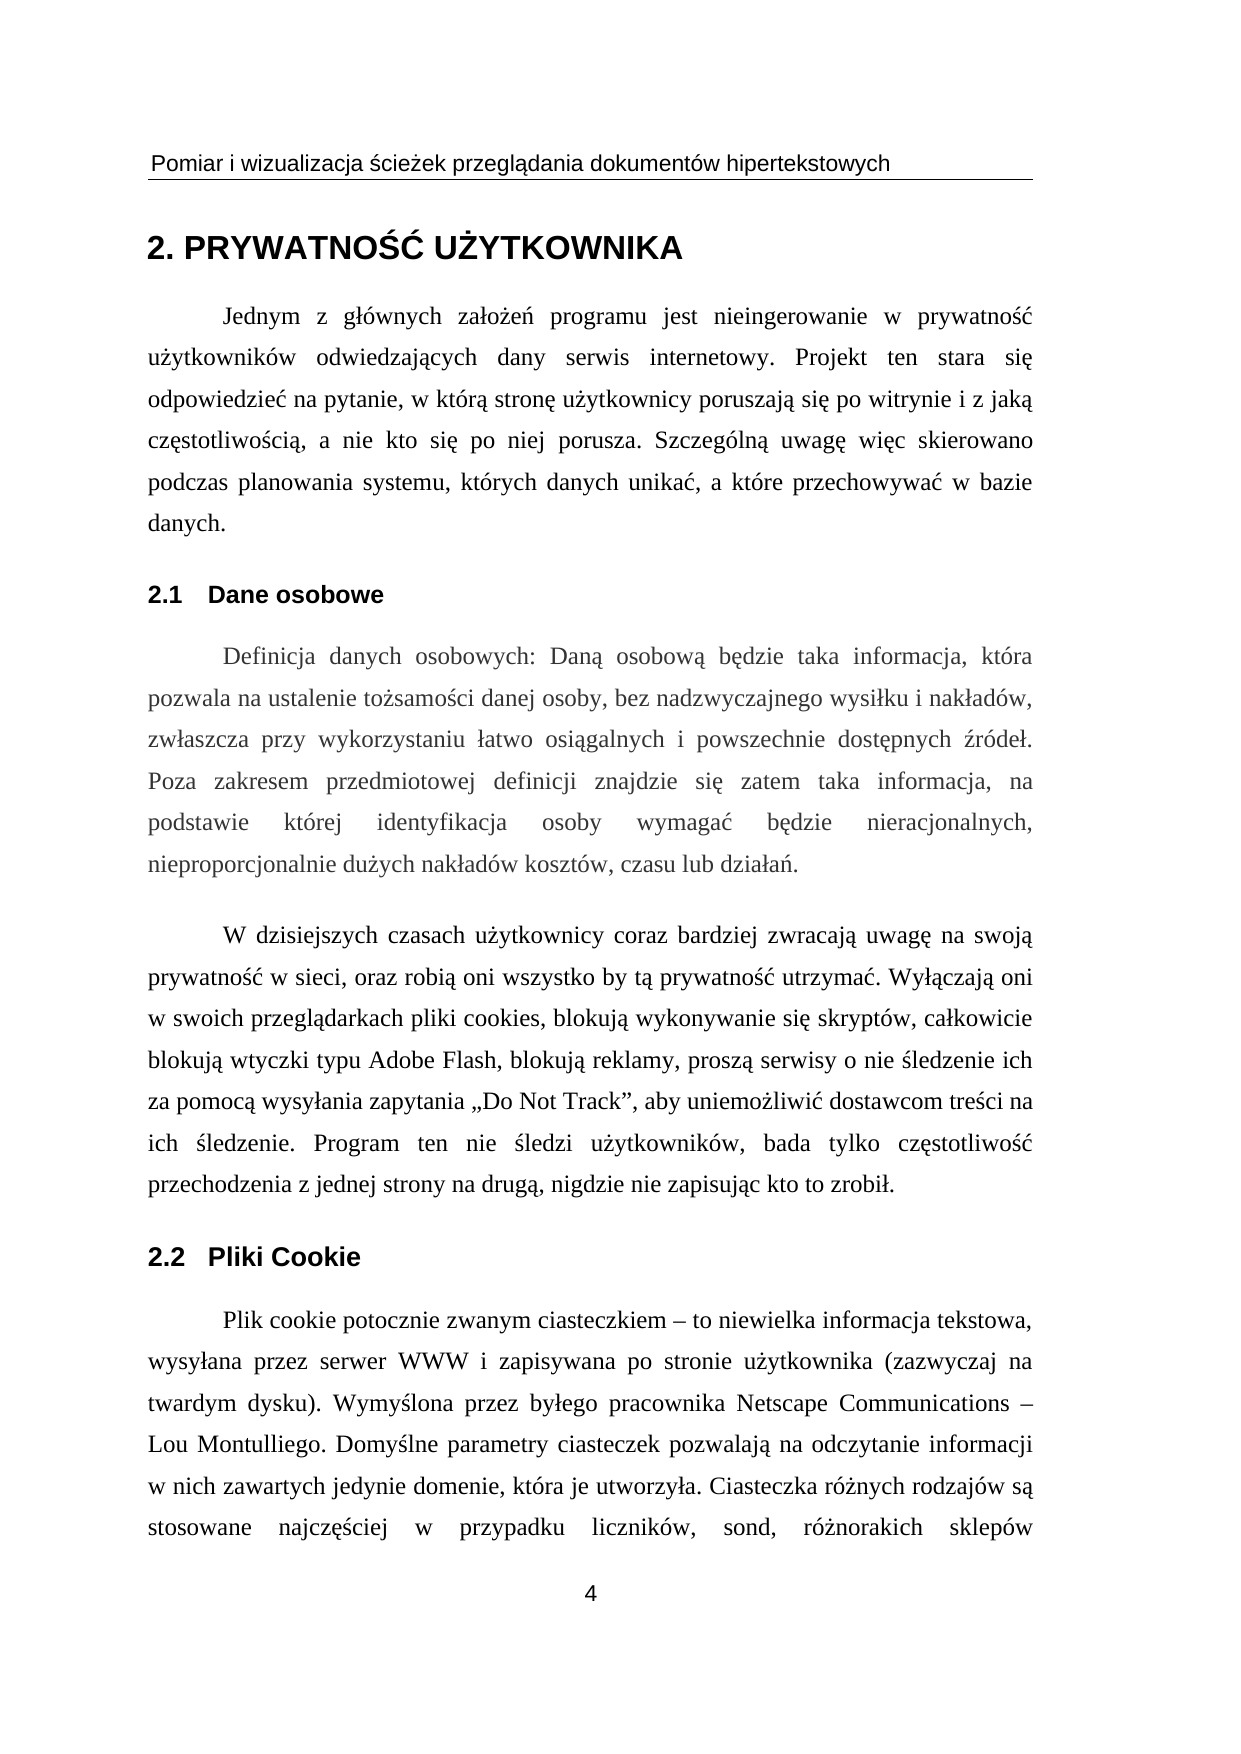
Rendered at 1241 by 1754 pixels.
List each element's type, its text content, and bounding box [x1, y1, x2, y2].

text Definicja danych osobowych: Daną osobową będzie taka informacja, która pozwala na ustalenie tożsamości danej osoby, bez nadzwyczajnego wysiłku i nakładów, zwłaszcza przy wykorzystaniu łatwo osiągalnych i powszechnie dostępnych źródeł. Poza zakresem przedmiotowej definicji znajdzie się zatem taka informacja, na podstawie której identyfikacja osoby wymagać będzie nieracjonalnych, nieproporcjonalnie dużych nakładów kosztów, czasu lub działań. [148, 642, 1033, 878]
text W dzisiejszych czasach użytkownicy coraz bardziej zwracają uwagę na swoją prywatność w sieci, oraz robią oni wszystko by tą prywatność utrzymać. Wyłączają oni w swoich przeglądarkach pliki cookies, blokują wykonywanie się skryptów, całkowicie blokują wtyczki typu Adobe Flash, blokują reklamy, proszą serwisy o nie śledzenie ich za pomocą wysyłania zapytania „Do Not Track”, aby uniemożliwić dostawcom treści na ich śledzenie. Program ten nie śledzi użytkowników, bada tylko częstotliwość przechodzenia z jednej strony na drugą, nigdzie nie zapisując kto to zrobił. [148, 921, 1033, 1198]
text Jednym z głównych założeń programu jest nieingerowanie w prywatność użytkowników odwiedzających dany serwis internetowy. Projekt ten stara się odpowiedzieć na pytanie, w którą stronę użytkownicy poruszają się po witrynie i z jaką częstotliwością, a nie kto się po niej porusza. Szczególną uwagę więc skierowano podczas planowania systemu, których danych unikać, a które przechowywać w bazie danych. [148, 302, 1033, 537]
text Plik cookie potocznie zwanym ciasteczkiem – to niewielka informacja tekstowa, wysyłana przez serwer WWW i zapisywana po stronie użytkownika (zazwyczaj na twardym dysku). Wymyślona przez byłego pracownika Netscape Communications – Lou Montulliego. Domyślne parametry ciasteczek pozwalają na odczytanie informacji w nich zawartych jedynie domenie, która je utworzyła. Ciasteczka różnych rodzajów są stosowane najczęściej w przypadku liczników, sond, różnorakich sklepów [148, 1306, 1033, 1541]
subtitle Dane osobowe [148, 581, 1033, 608]
subtitle PRYWATNOŚĆ UŻYTKOWNIKA [147, 229, 1033, 267]
subtitle Pliki Cookie [148, 1241, 1033, 1272]
